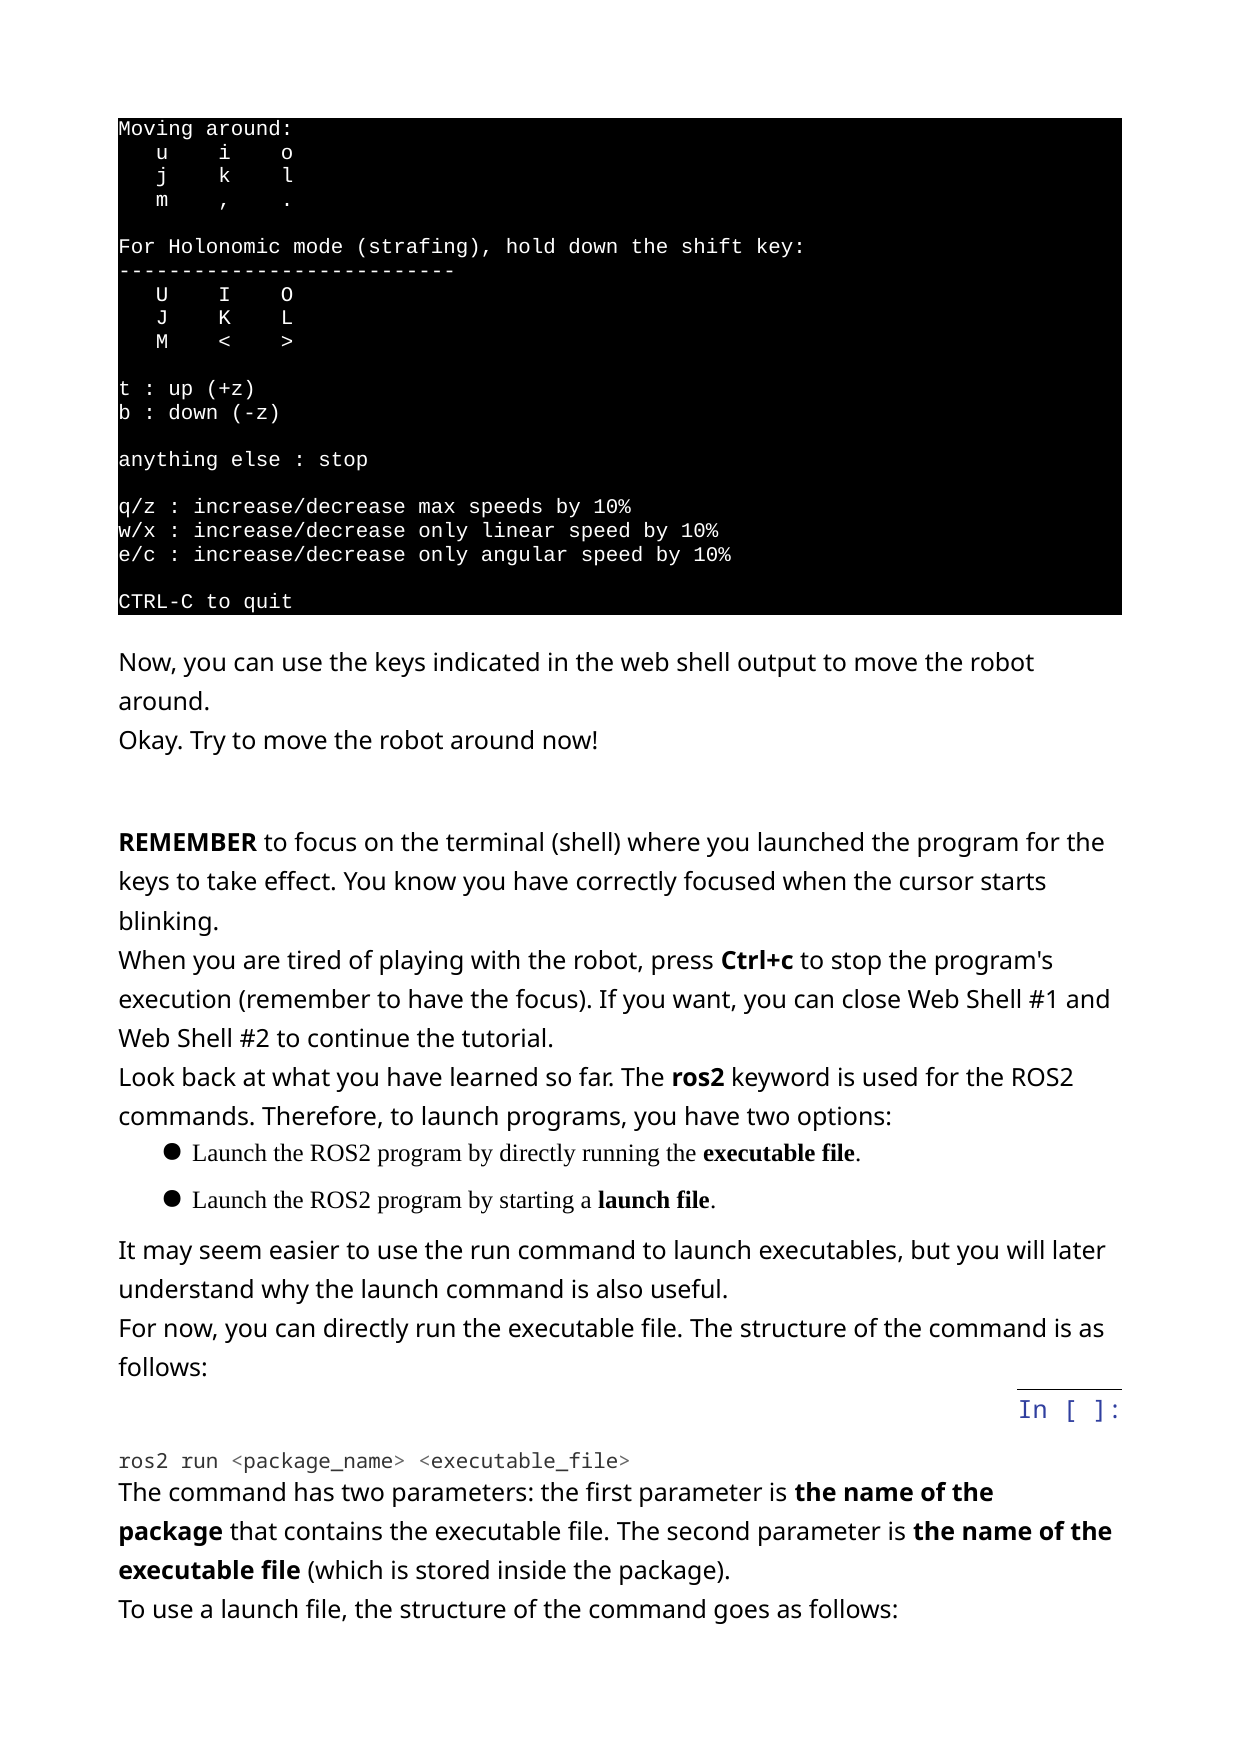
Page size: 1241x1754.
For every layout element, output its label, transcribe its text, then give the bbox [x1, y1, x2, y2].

text M < > [118, 331, 1122, 354]
list Launch the ROS2 program by directly running the executable file. [162, 1138, 1122, 1167]
text --------------------------- [118, 260, 1122, 284]
list Launch the ROS2 program by starting a launch file. [162, 1185, 1122, 1214]
text Look back at what you have learned so far. The ros2 keyword is used for the ROS2 commands. Therefore, to launch programs, you have two options: [118, 1060, 1122, 1133]
text q/z : increase/decrease max speeds by 10% [118, 496, 1122, 520]
text When you are tired of playing with the robot, press Ctrl+c to stop the program's execution (remember to have the focus). If you want, you can close Web Shell #1 and Web Shell #2 to continue the tutorial. [118, 942, 1122, 1055]
text j k l [118, 165, 1122, 189]
text It may seem easier to use the run command to launch executables, but you will later understand why the launch command is also useful. [118, 1232, 1122, 1306]
text Moving around: [118, 118, 1122, 142]
text U I O [118, 284, 1122, 307]
text REMEMBER to focus on the terminal (shell) where you launched the program for the keys to take effect. You know you have correctly focused when the cursor starts blinking. [118, 825, 1122, 937]
text In [ ]: [118, 1389, 1122, 1426]
text For Holonomic mode (strafing), hold down the shift key: [118, 236, 1122, 260]
text b : down (-z) [118, 402, 1122, 426]
text Now, you can use the keys indicated in the web shell output to move the robot around. [118, 644, 1122, 717]
text anything else : stop [118, 449, 1122, 473]
text For now, you can directly run the executable file. The structure of the command is as follows: [118, 1311, 1122, 1384]
text J K L [118, 307, 1122, 331]
text u i o [118, 142, 1122, 165]
text To use a launch file, the structure of the command goes as follows: [118, 1592, 1122, 1626]
text e/c : increase/decrease only angular speed by 10% [118, 544, 1122, 567]
text The command has two parameters: the first parameter is the name of the package that contains the executable file. The second parameter is the name of the executable file (which is stored inside the package). [118, 1475, 1122, 1587]
text t : up (+z) [118, 378, 1122, 402]
text Okay. Try to move the robot around now! [118, 722, 1122, 757]
text m , . [118, 189, 1122, 213]
text ros2 run <package_name> <executable_file> [118, 1446, 1122, 1475]
text w/x : increase/decrease only linear speed by 10% [118, 520, 1122, 544]
text CTRL-C to quit [118, 591, 1122, 615]
